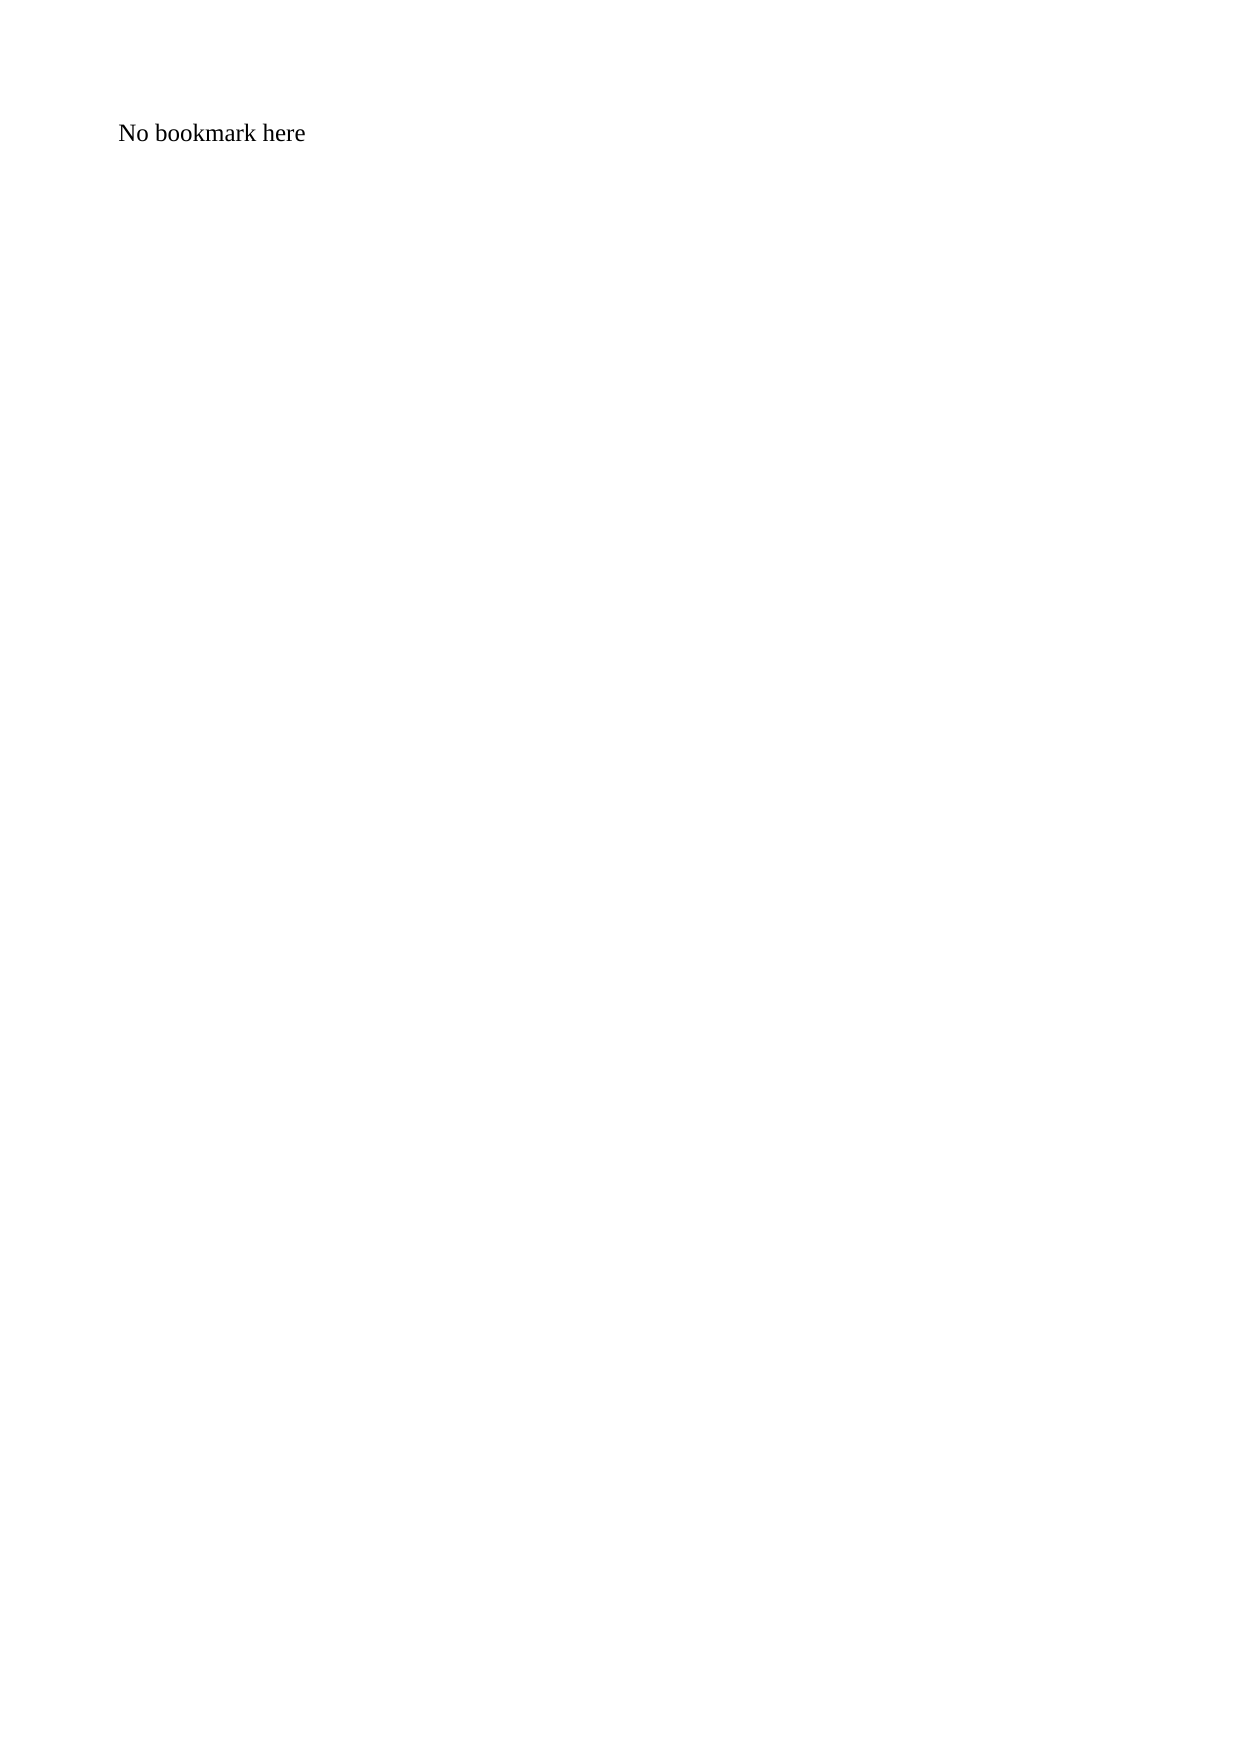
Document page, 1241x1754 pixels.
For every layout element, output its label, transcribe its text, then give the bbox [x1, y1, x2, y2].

text No bookmark here [118, 118, 1122, 147]
